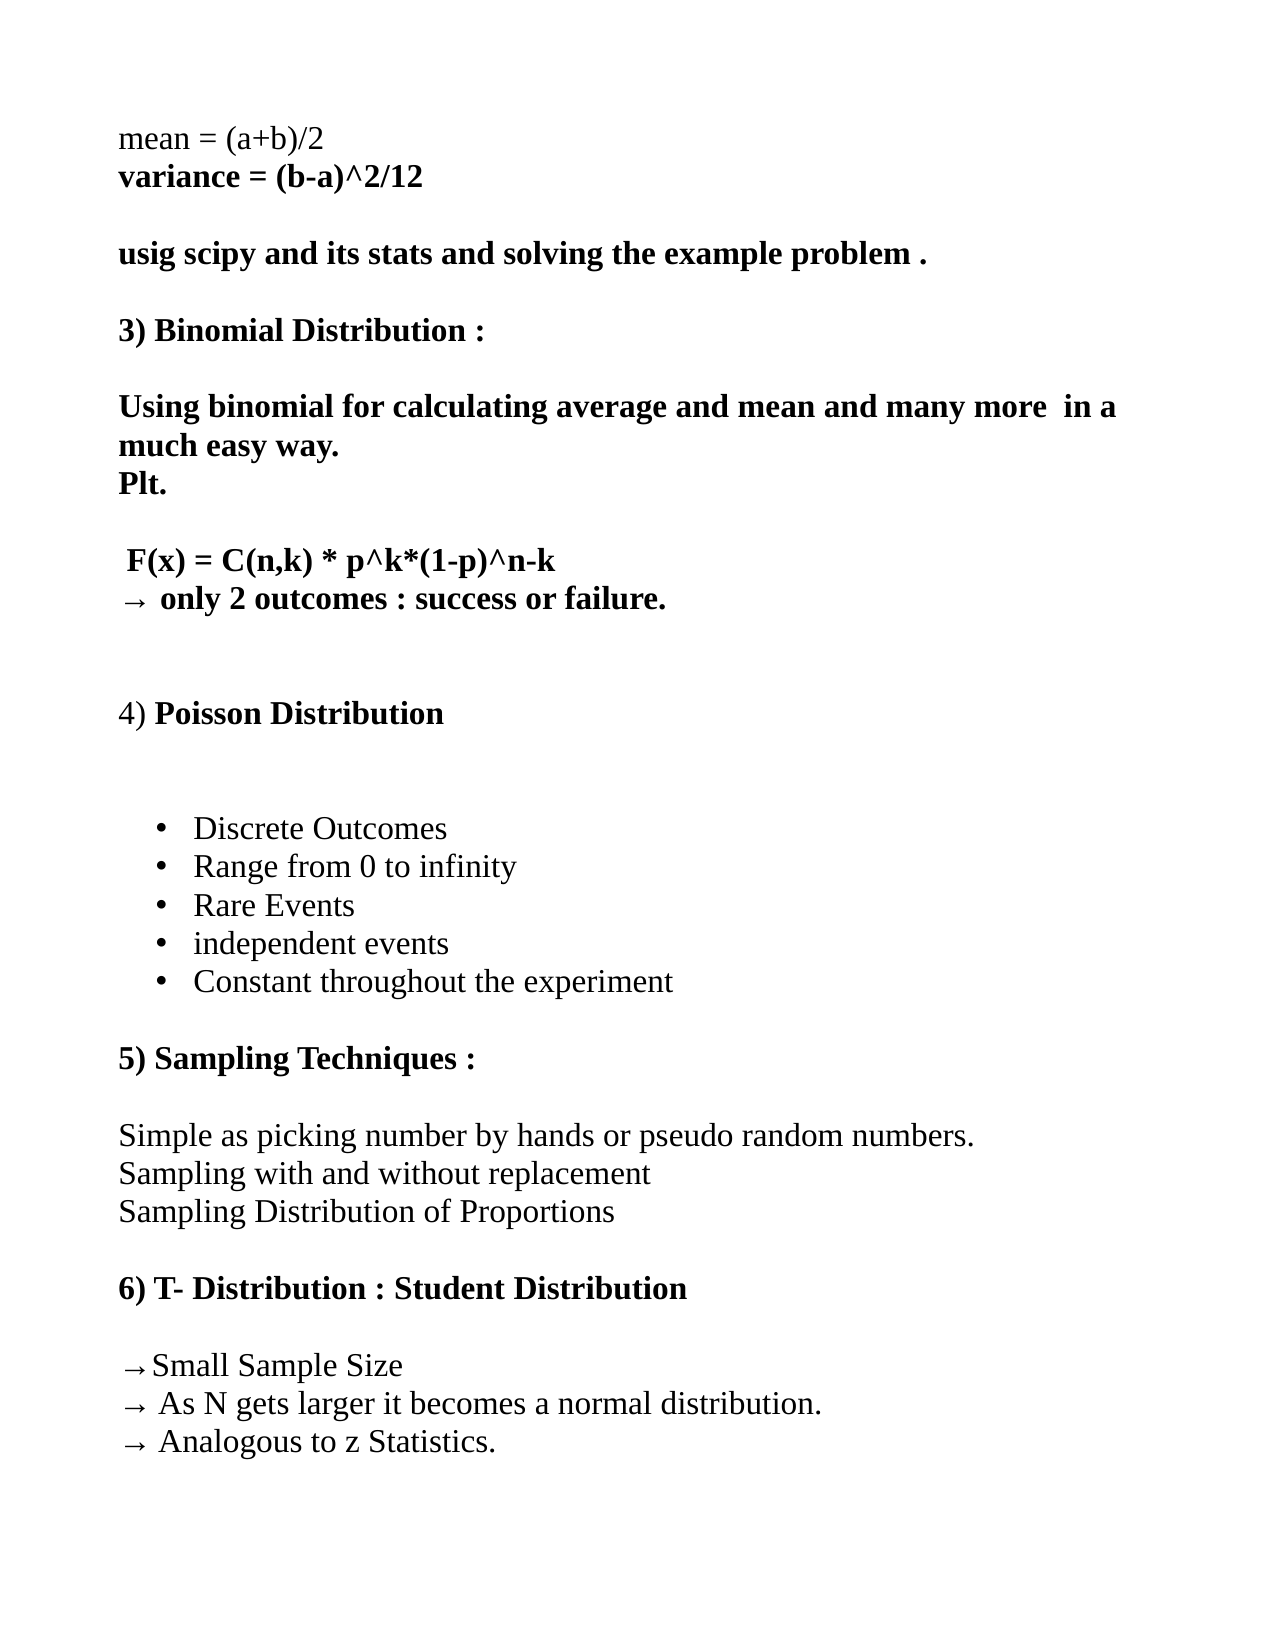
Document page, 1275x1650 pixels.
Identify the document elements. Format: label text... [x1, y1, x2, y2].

text → Analogous to z Statistics. [118, 1421, 1157, 1460]
text 5) Sampling Techniques : [118, 1038, 1157, 1076]
text 3) Binomial Distribution : [118, 310, 1157, 348]
text 4) Poisson Distribution [118, 693, 1157, 731]
text F(x) = C(n,k) * p^k*(1-p)^n-k [118, 540, 1157, 578]
text Simple as picking number by hands or pseudo random numbers. [118, 1115, 1157, 1153]
list Constant throughout the experiment [156, 961, 1157, 1000]
text Sampling with and without replacement [118, 1153, 1157, 1191]
list Discrete Outcomes [156, 808, 1157, 846]
text variance = (b-a)^2/12 [118, 156, 1157, 195]
list Rare Events [156, 885, 1157, 923]
text Sampling Distribution of Proportions [118, 1191, 1157, 1230]
list independent events [156, 923, 1157, 961]
text → As N gets larger it becomes a normal distribution. [118, 1383, 1157, 1421]
text mean = (a+b)/2 [118, 118, 1157, 156]
text Plt. [118, 463, 1157, 501]
list Range from 0 to infinity [156, 846, 1157, 885]
text Using binomial for calculating average and mean and many more in a much easy way. [118, 386, 1157, 463]
text usig scipy and its stats and solving the example problem . [118, 233, 1157, 271]
text 6) T- Distribution : Student Distribution [118, 1268, 1157, 1306]
text →Small Sample Size [118, 1345, 1157, 1383]
text → only 2 outcomes : success or failure. [118, 578, 1157, 616]
